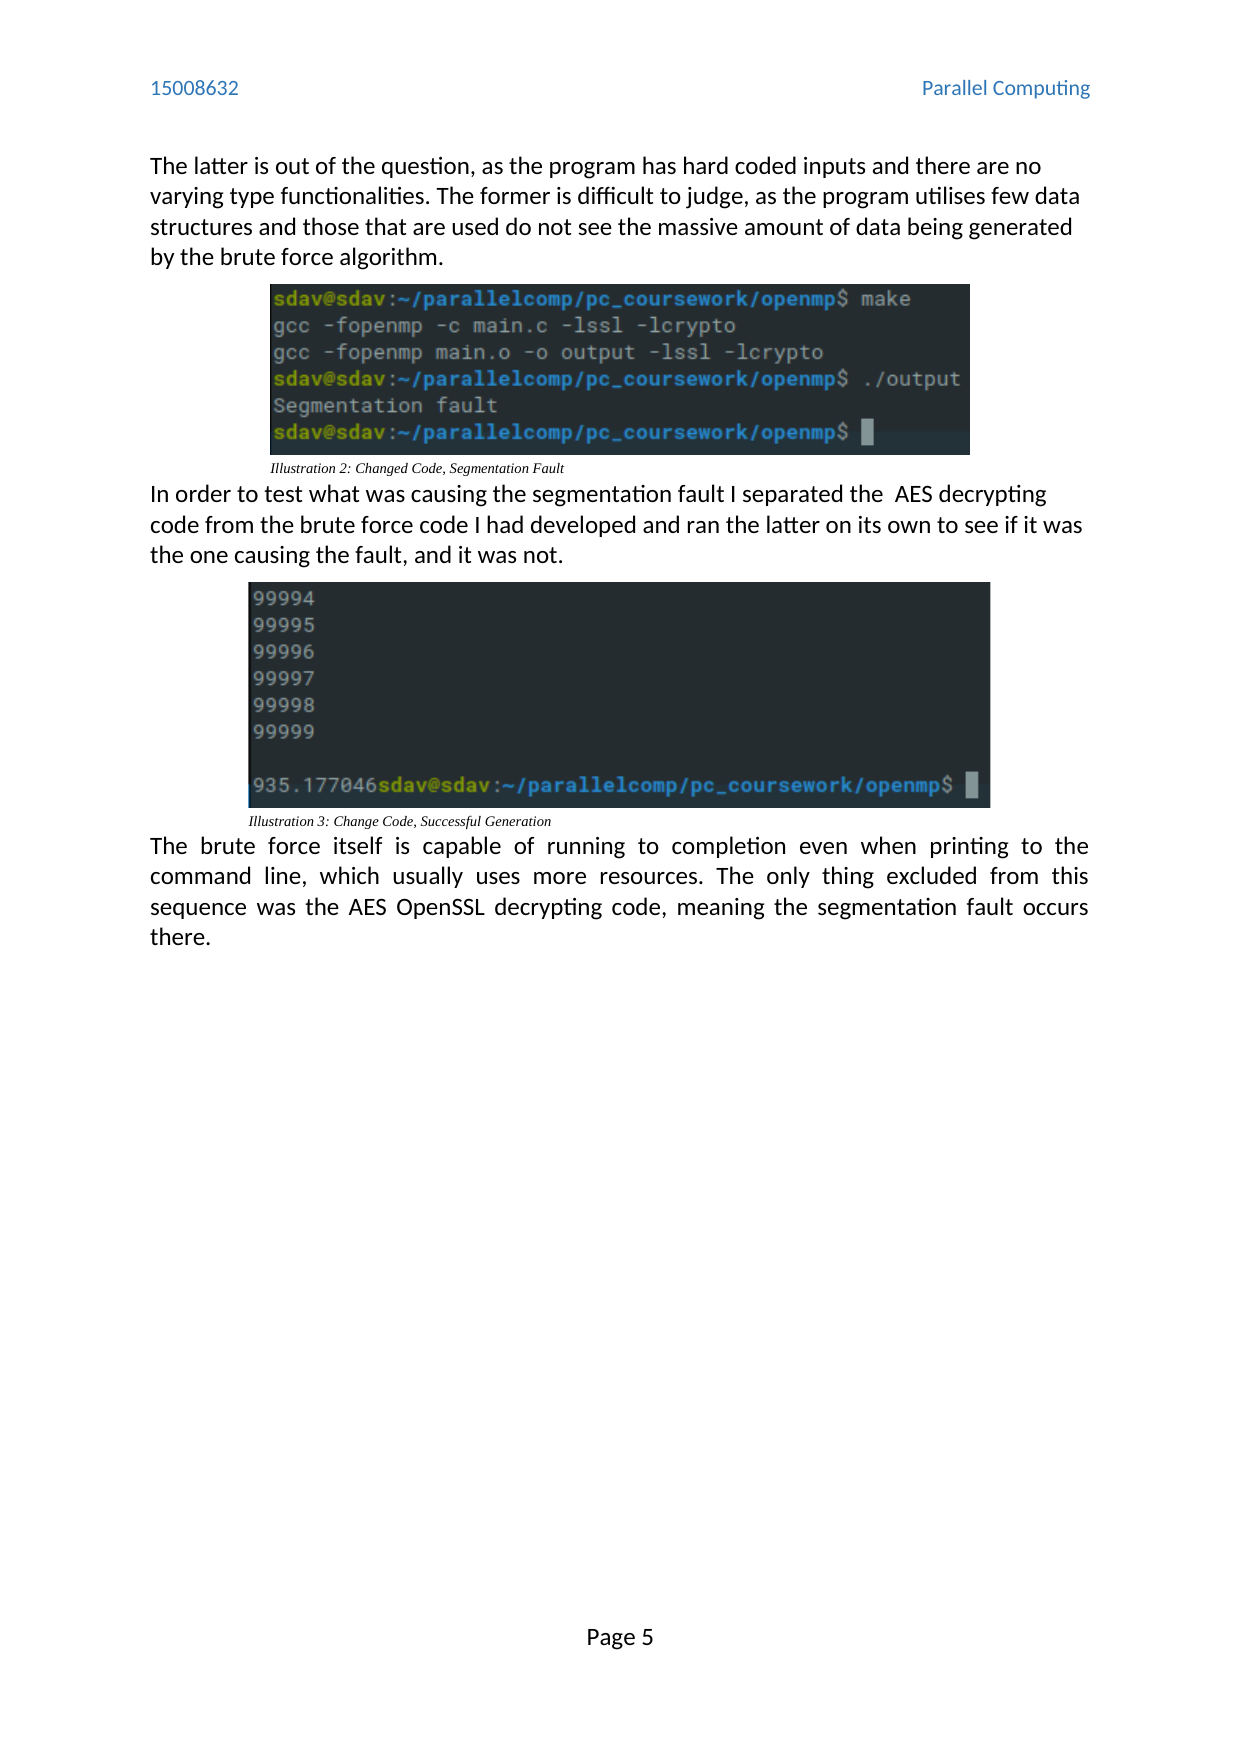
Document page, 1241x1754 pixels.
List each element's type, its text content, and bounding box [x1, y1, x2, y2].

picture [248, 582, 991, 808]
text Illustration 2: Changed Code, Segmentation Fault [270, 455, 970, 477]
text In order to test what was causing the segmentation fault I separated the AES decrypting code from the brute force code I had developed and ran the latter on its own to see if it was the one causing the fault, and it was not. [150, 479, 1090, 570]
picture [270, 284, 970, 455]
text Illustration 3: Change Code, Successful Generation [248, 808, 990, 830]
text The latter is out of the question, as the program has hard coded inputs and there are no varying type functionalities. The former is difficult to judge, as the program utilises few data structures and those that are used do not see the massive amount of data being generated by the brute force algorithm. [150, 150, 1090, 272]
text The brute force itself is capable of running to completion even when printing to the command line, which usually uses more resources. The only thing excluded from this sequence was the AES OpenSSL decrypting code, meaning the segmentation fault occurs there. [150, 830, 1090, 952]
